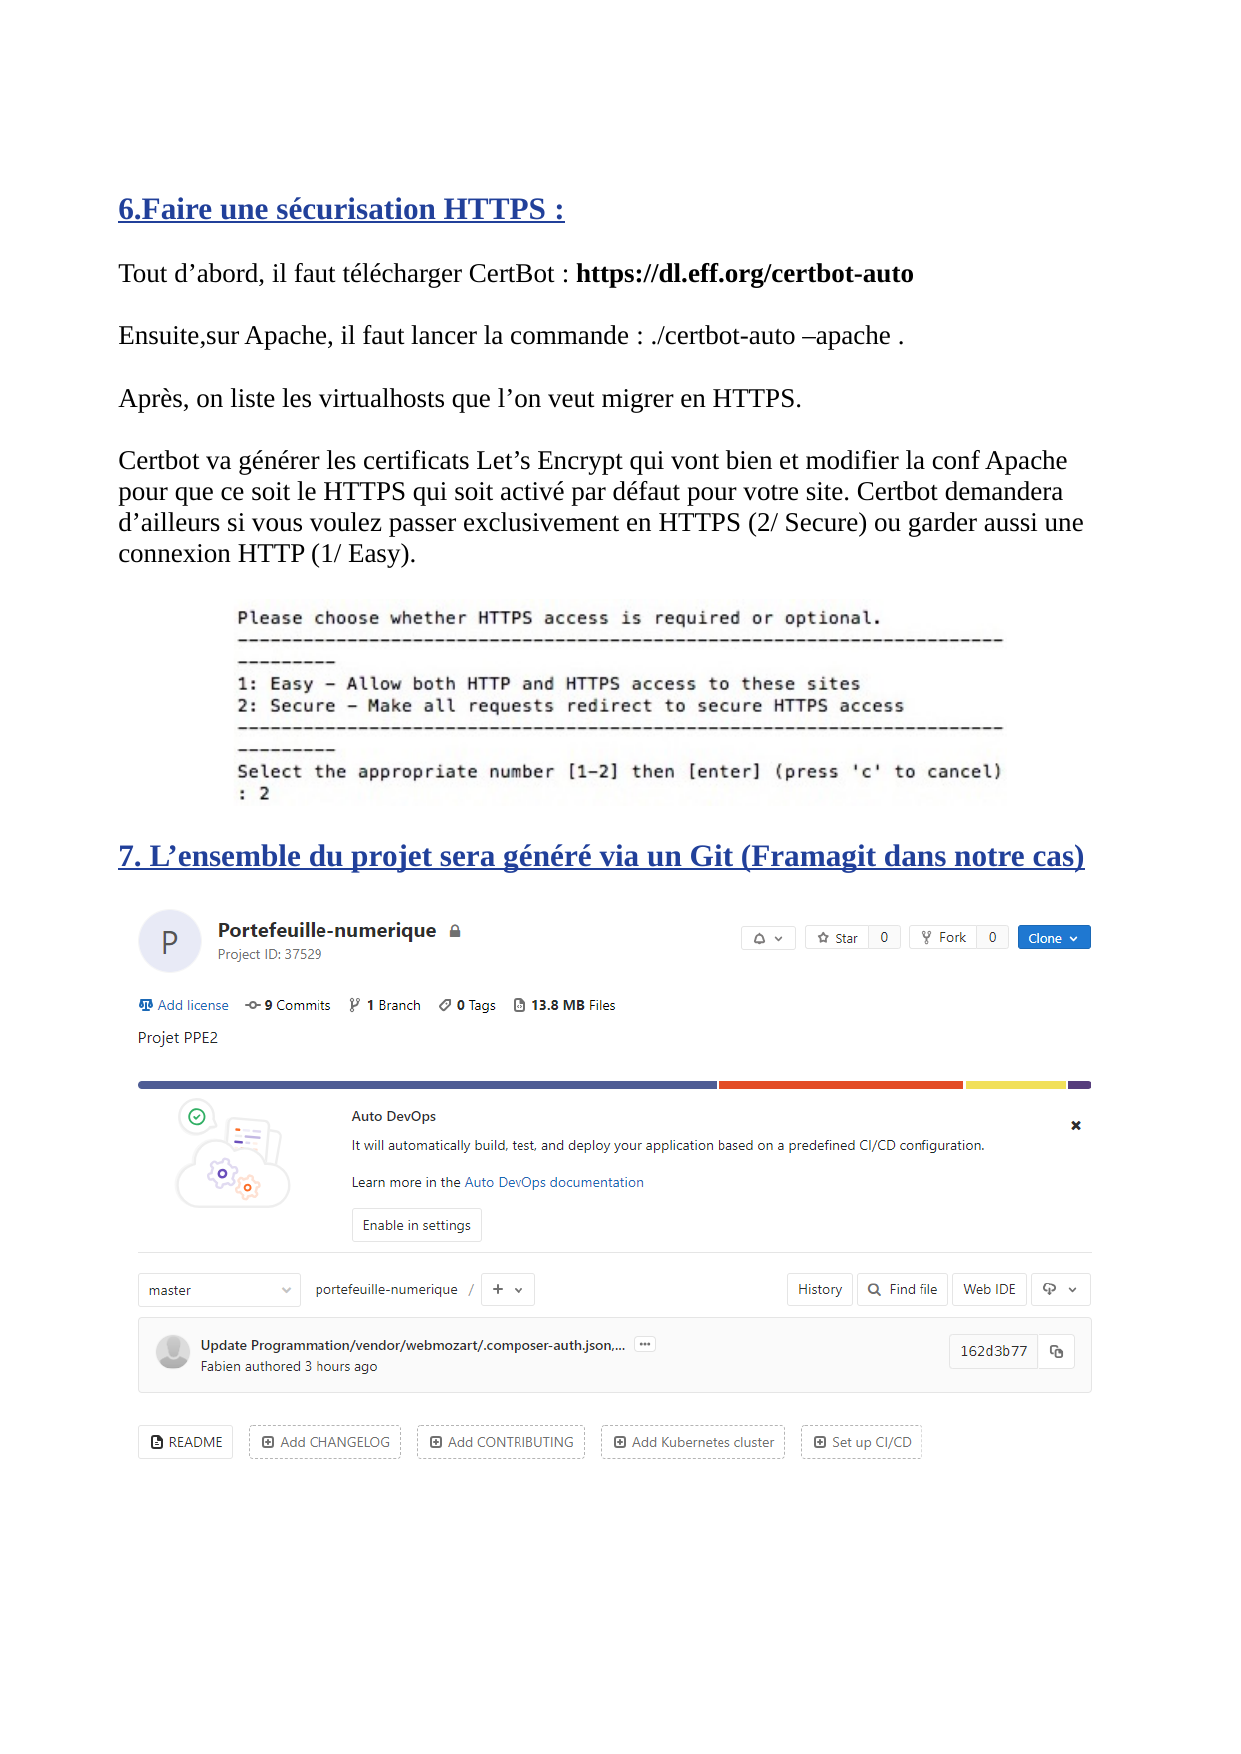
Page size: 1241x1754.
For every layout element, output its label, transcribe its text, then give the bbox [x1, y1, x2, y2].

picture [233, 599, 1007, 806]
text Tout d’abord, il faut télécharger CertBot : https://dl.eff.org/certbot-auto [118, 257, 1122, 288]
text Certbot va générer les certificats Let’s Encrypt qui vont bien et modifier la conf Apache pour que ce soit le HTTPS qui soit activé par défaut pour votre site. Certbot demandera d’ailleurs si vous voulez passer exclusivement en HTTPS (2/ Secure) ou garder aussi une connexion HTTP (1/ Easy). [118, 444, 1122, 568]
text 6.Faire une sécurisation HTTPS : [118, 190, 1122, 226]
picture [118, 904, 1123, 1474]
text Ensuite,sur Apache, il faut lancer la commande : ./certbot-auto –apache . [118, 319, 1122, 351]
text Après, on liste les virtualhosts que l’on veut migrer en HTTPS. [118, 382, 1122, 413]
text 7. L’ensemble du projet sera généré via un Git (Framagit dans notre cas) [118, 837, 1122, 873]
